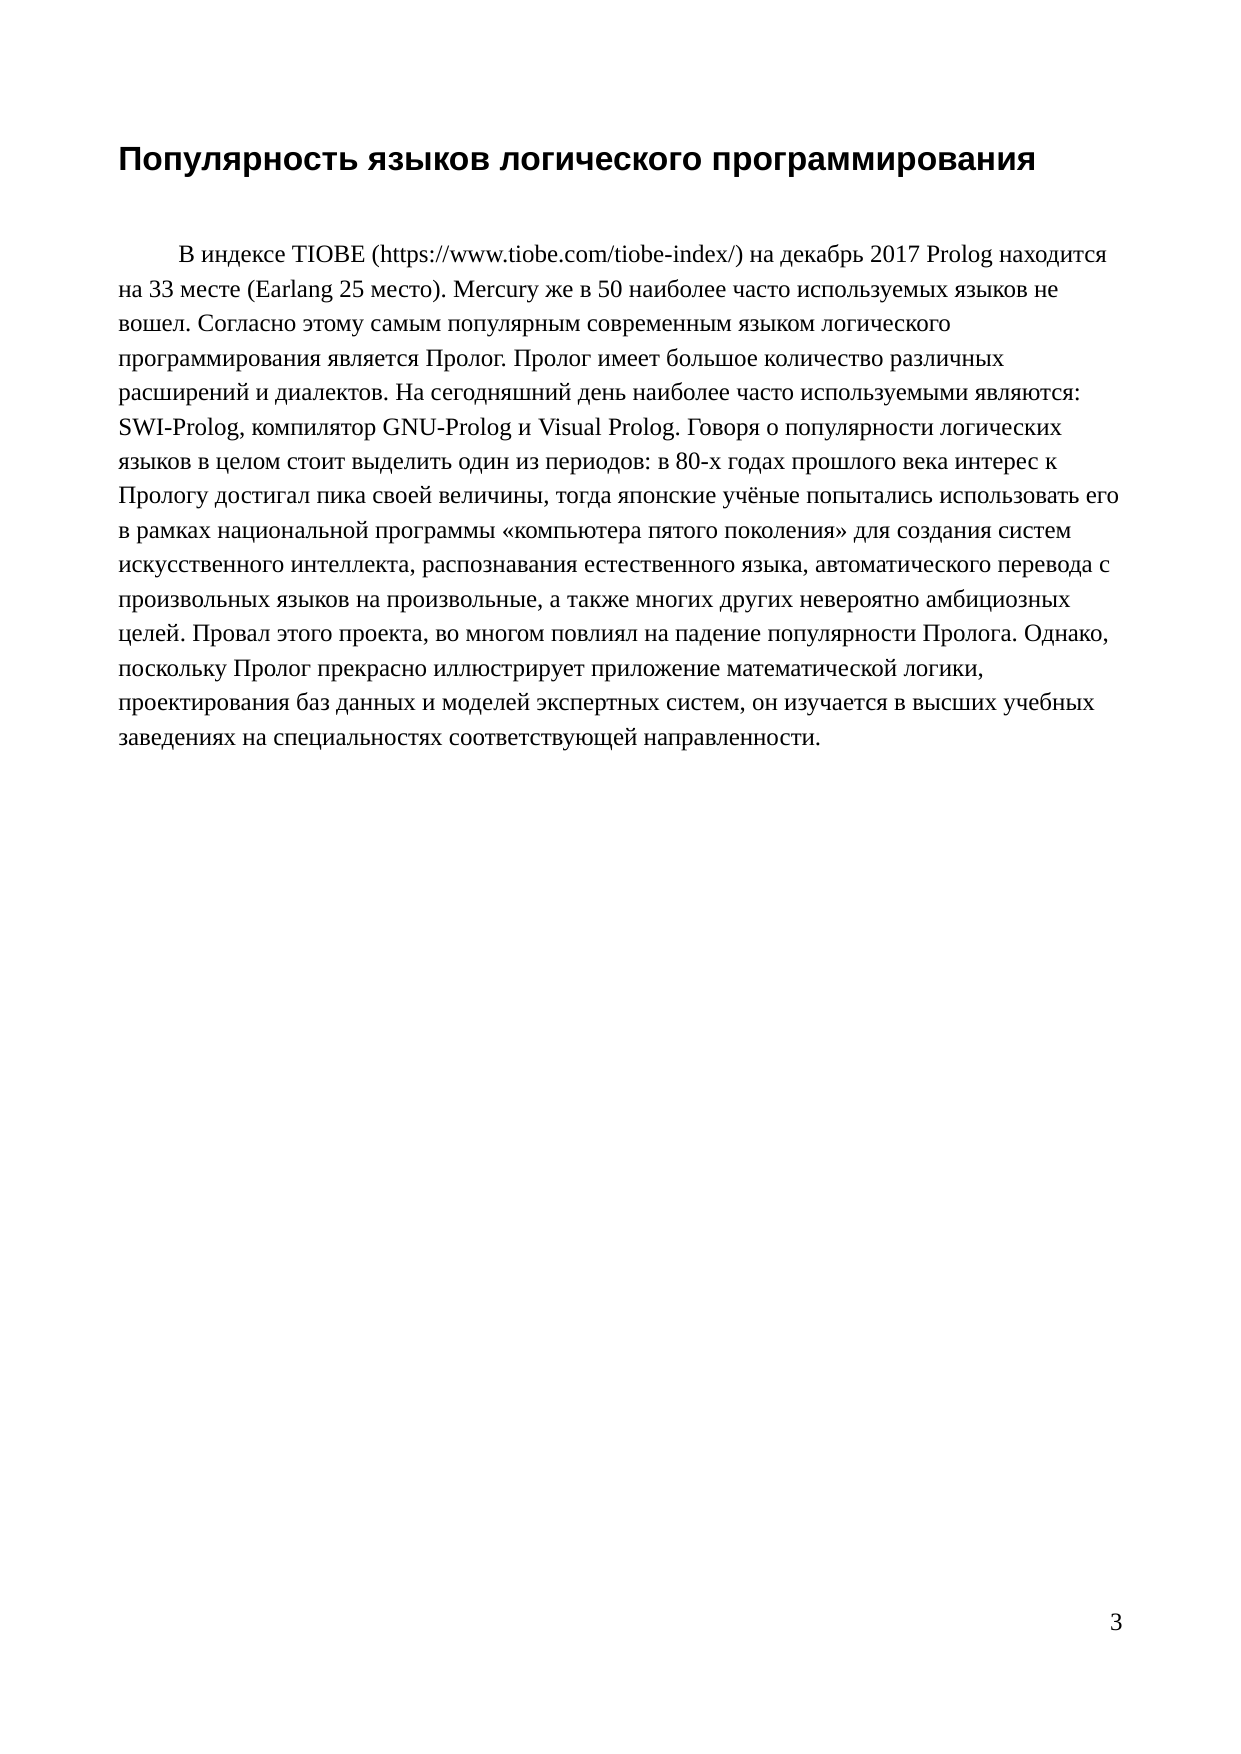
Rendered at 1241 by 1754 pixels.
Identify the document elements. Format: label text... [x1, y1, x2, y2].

text В индексе TIOBE (https://www.tiobe.com/tiobe-index/) на декабрь 2017 Prolog находится на 33 месте (Earlang 25 место). Mercury же в 50 наиболее часто используемых языков не вошел. Согласно этому самым популярным современным языком логического программирования является Пролог. Пролог имеет большое количество различных расширений и диалектов. На сегодняшний день наиболее часто используемыми являются: SWI-Prolog, компилятор GNU-Prolog и Visual Prolog. Говоря о популярности логических языков в целом стоит выделить один из периодов: в 80-х годах прошлого века интерес к Прологу достигал пика своей величины, тогда японские учёные попытались использовать его в рамках национальной программы «компьютера пятого поколения» для создания систем искусственного интеллекта, распознавания естественного языка, автоматического перевода с произвольных языков на произвольные, а также многих других невероятно амбициозных целей. Провал этого проекта, во многом повлиял на падение популярности Пролога. Однако, поскольку Пролог прекрасно иллюстрирует приложение математической логики, проектирования баз данных и моделей экспертных систем, он изучается в высших учебных заведениях на специальностях соответствующей направленности. [118, 239, 1122, 751]
subtitle Популярность языков логического программирования [118, 139, 1122, 178]
